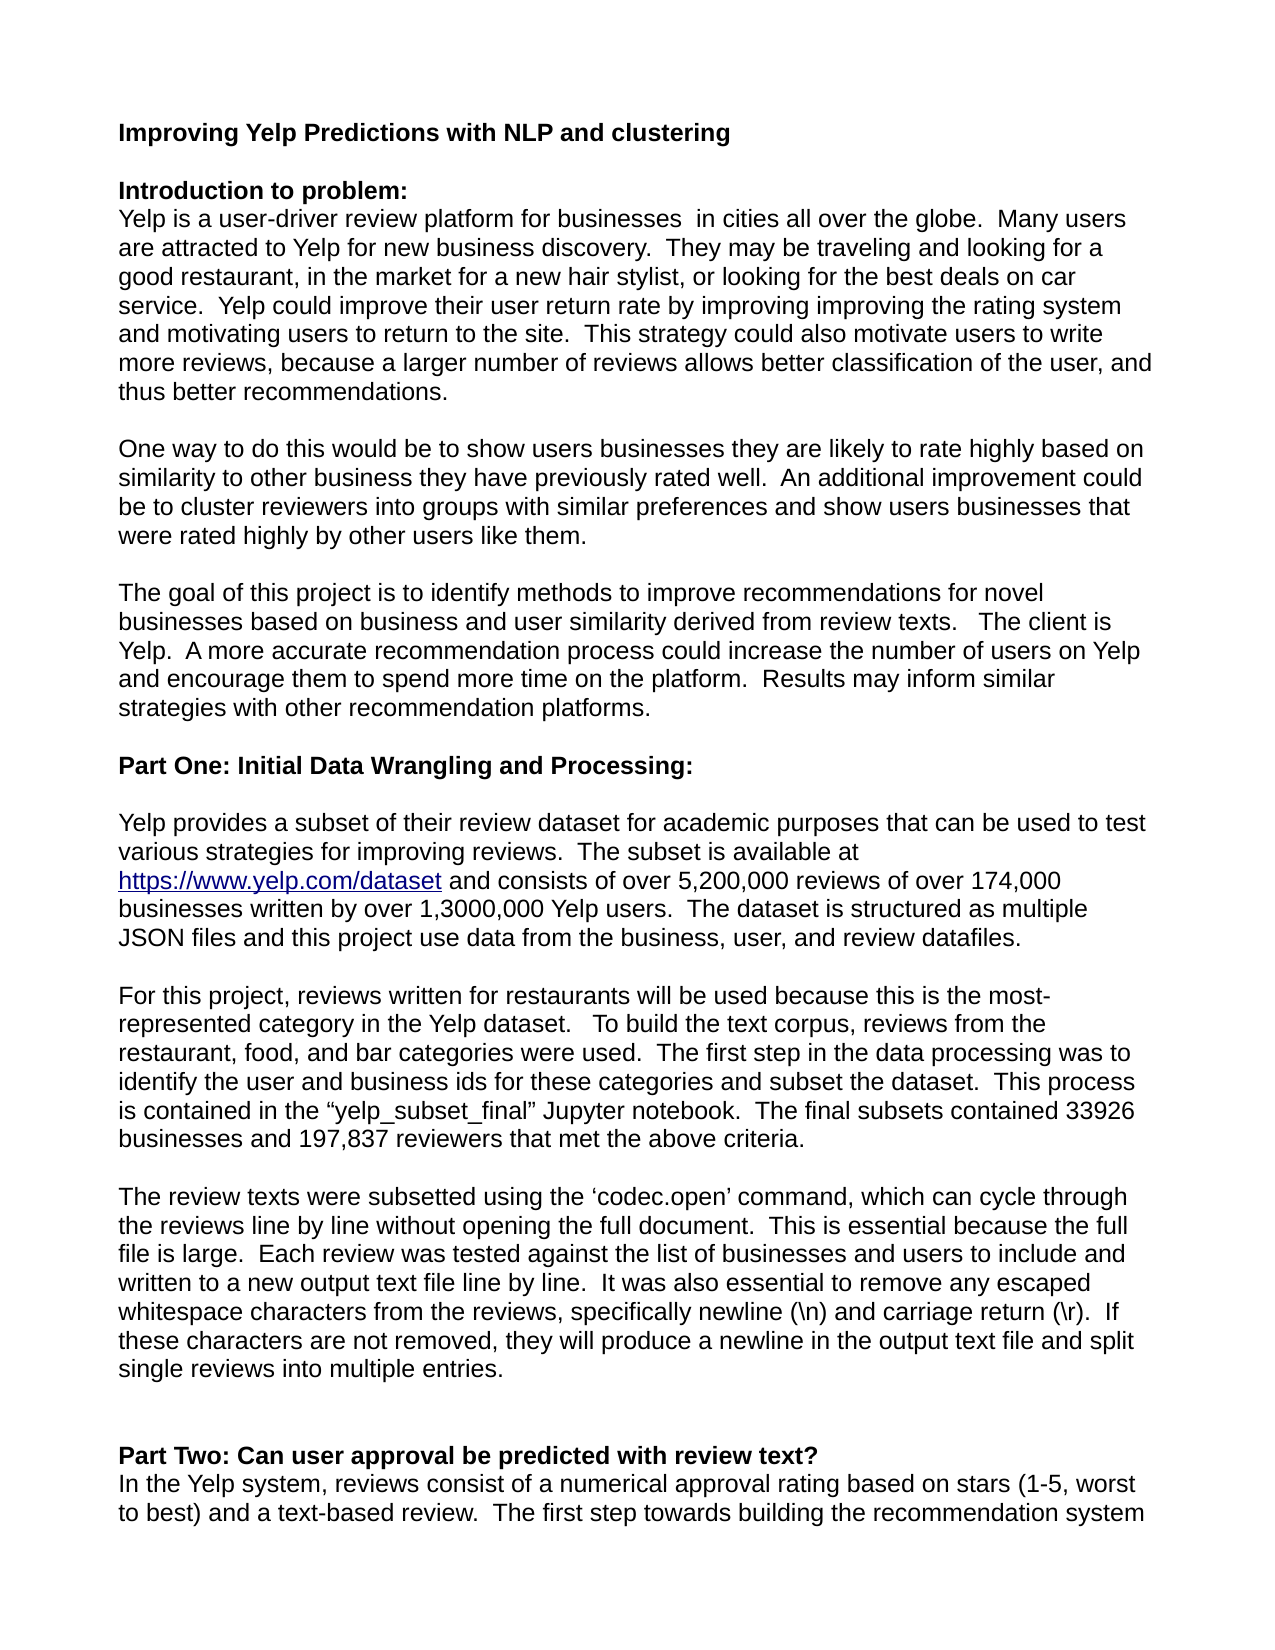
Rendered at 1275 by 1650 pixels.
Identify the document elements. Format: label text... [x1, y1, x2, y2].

text Part Two: Can user approval be predicted with review text? [118, 1441, 1157, 1469]
text For this project, reviews written for restaurants will be used because this is the most-represented category in the Yelp dataset. To build the text corpus, reviews from the restaurant, food, and bar categories were used. The first step in the data processing was to identify the user and business ids for these categories and subset the dataset. This process is contained in the “yelp_subset_final” Jupyter notebook. The final subsets contained 33926 businesses and 197,837 reviewers that met the above criteria. [118, 981, 1157, 1153]
text Yelp provides a subset of their review dataset for academic purposes that can be used to test various strategies for improving reviews. The subset is available at https://www.yelp.com/dataset and consists of over 5,200,000 reviews of over 174,000 businesses written by over 1,3000,000 Yelp users. The dataset is structured as multiple JSON files and this project use data from the business, user, and review datafiles. [118, 808, 1157, 952]
text One way to do this would be to show users businesses they are likely to rate highly based on similarity to other business they have previously rated well. An additional improvement could be to cluster reviewers into groups with similar preferences and show users businesses that were rated highly by other users like them. [118, 434, 1157, 549]
text The goal of this project is to identify methods to improve recommendations for novel businesses based on business and user similarity derived from review texts. The client is Yelp. A more accurate recommendation process could increase the number of users on Yelp and encourage them to spend more time on the platform. Results may inform similar strategies with other recommendation platforms. [118, 578, 1157, 722]
text Introduction to problem: [118, 176, 1157, 204]
text Improving Yelp Predictions with NLP and clustering [118, 118, 1157, 147]
text Yelp is a user-driver review platform for businesses in cities all over the globe. Many users are attracted to Yelp for new business discovery. They may be traveling and looking for a good restaurant, in the market for a new hair stylist, or looking for the best deals on car service. Yelp could improve their user return rate by improving improving the rating system and motivating users to return to the site. This strategy could also motivate users to write more reviews, because a larger number of reviews allows better classification of the user, and thus better recommendations. [118, 204, 1157, 406]
text The review texts were subsetted using the ‘codec.open’ command, which can cycle through the reviews line by line without opening the full document. This is essential because the full file is large. Each review was tested against the list of businesses and users to include and written to a new output text file line by line. It was also essential to remove any escaped whitespace characters from the reviews, specifically newline (\n) and carriage return (\r). If these characters are not removed, they will produce a newline in the output text file and split single reviews into multiple entries. [118, 1182, 1157, 1383]
text Part One: Initial Data Wrangling and Processing: [118, 751, 1157, 779]
text In the Yelp system, reviews consist of a numerical approval rating based on stars (1-5, worst to best) and a text-based review. The first step towards building the recommendation system [118, 1469, 1157, 1527]
